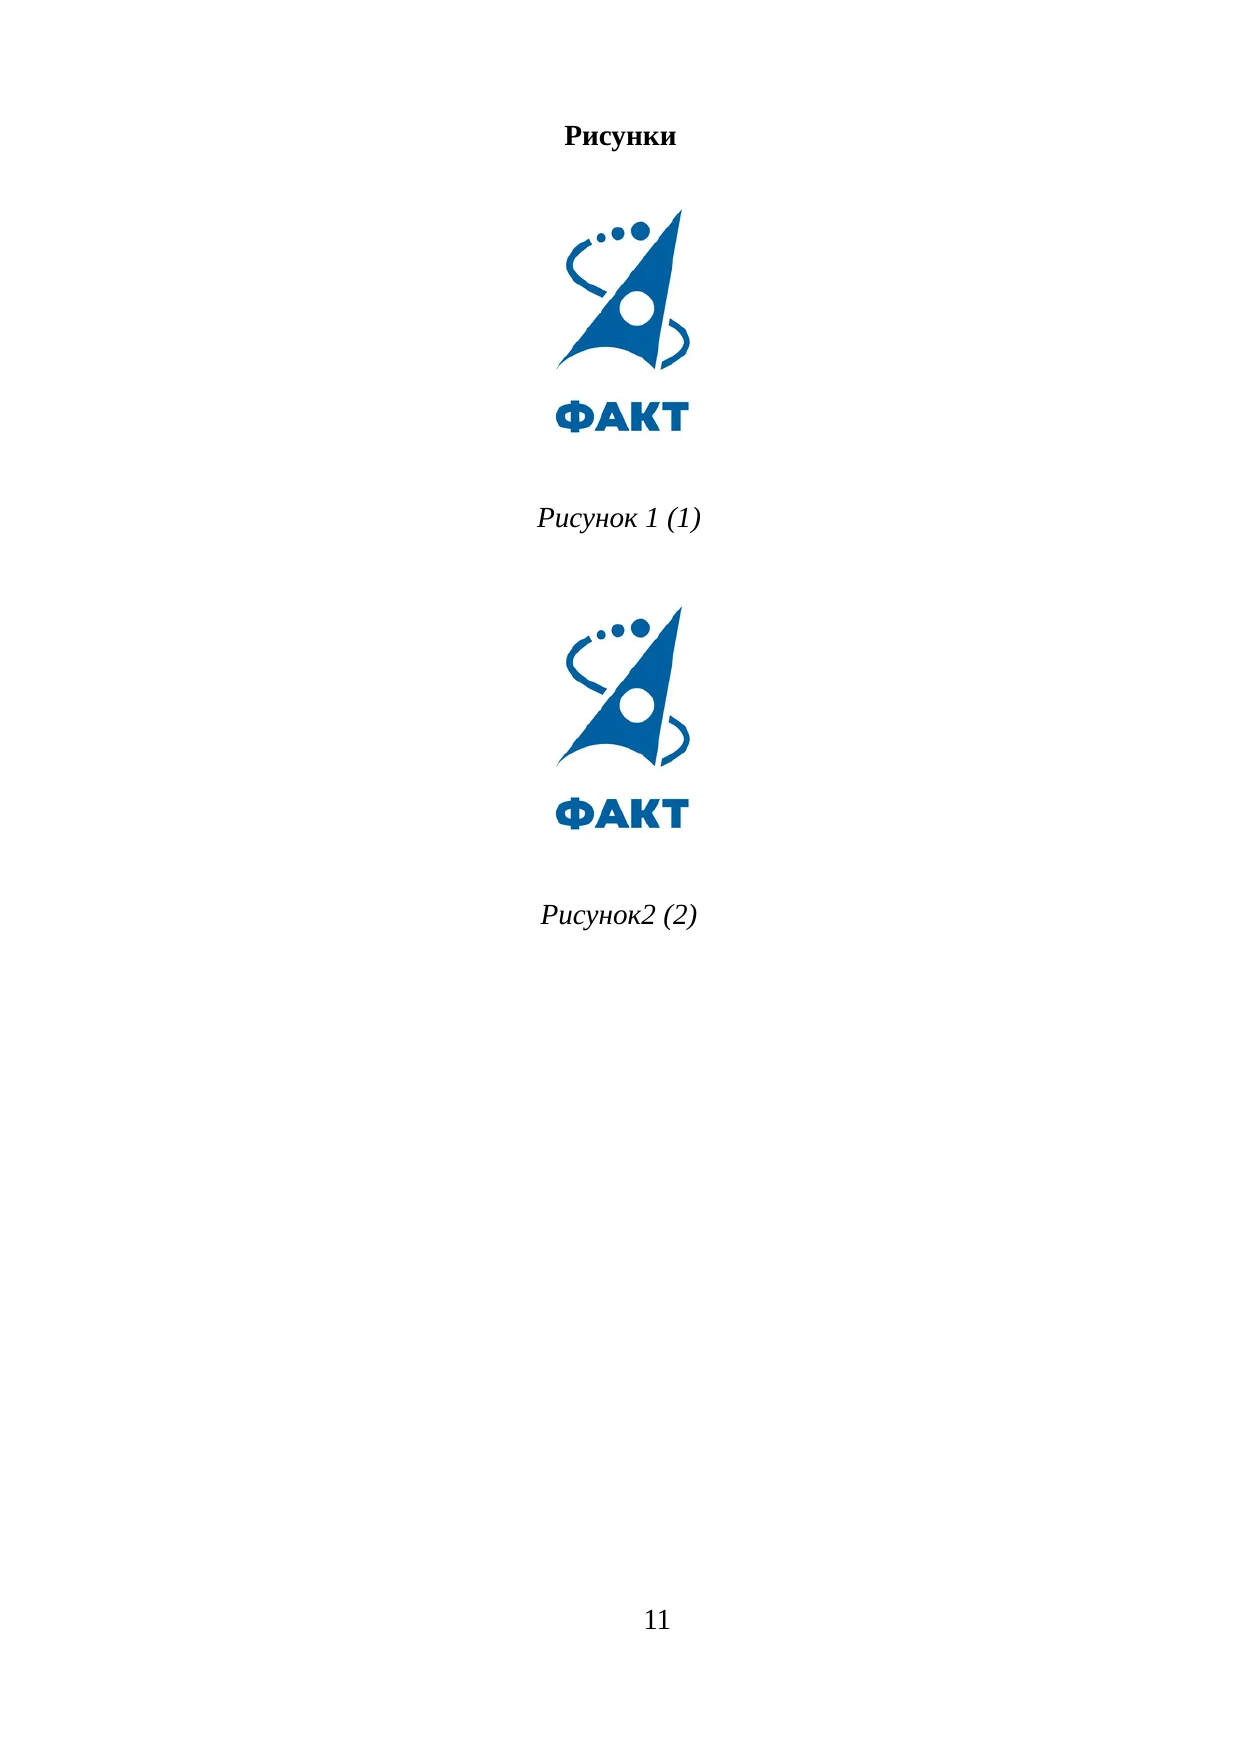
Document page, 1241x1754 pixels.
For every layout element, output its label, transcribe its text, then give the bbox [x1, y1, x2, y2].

picture [473, 568, 767, 863]
text Рисунок 1 (1) [118, 500, 1122, 534]
picture [473, 171, 767, 467]
text Рисунок2 (2) [118, 897, 1122, 931]
subtitle Рисунки [118, 118, 1122, 152]
